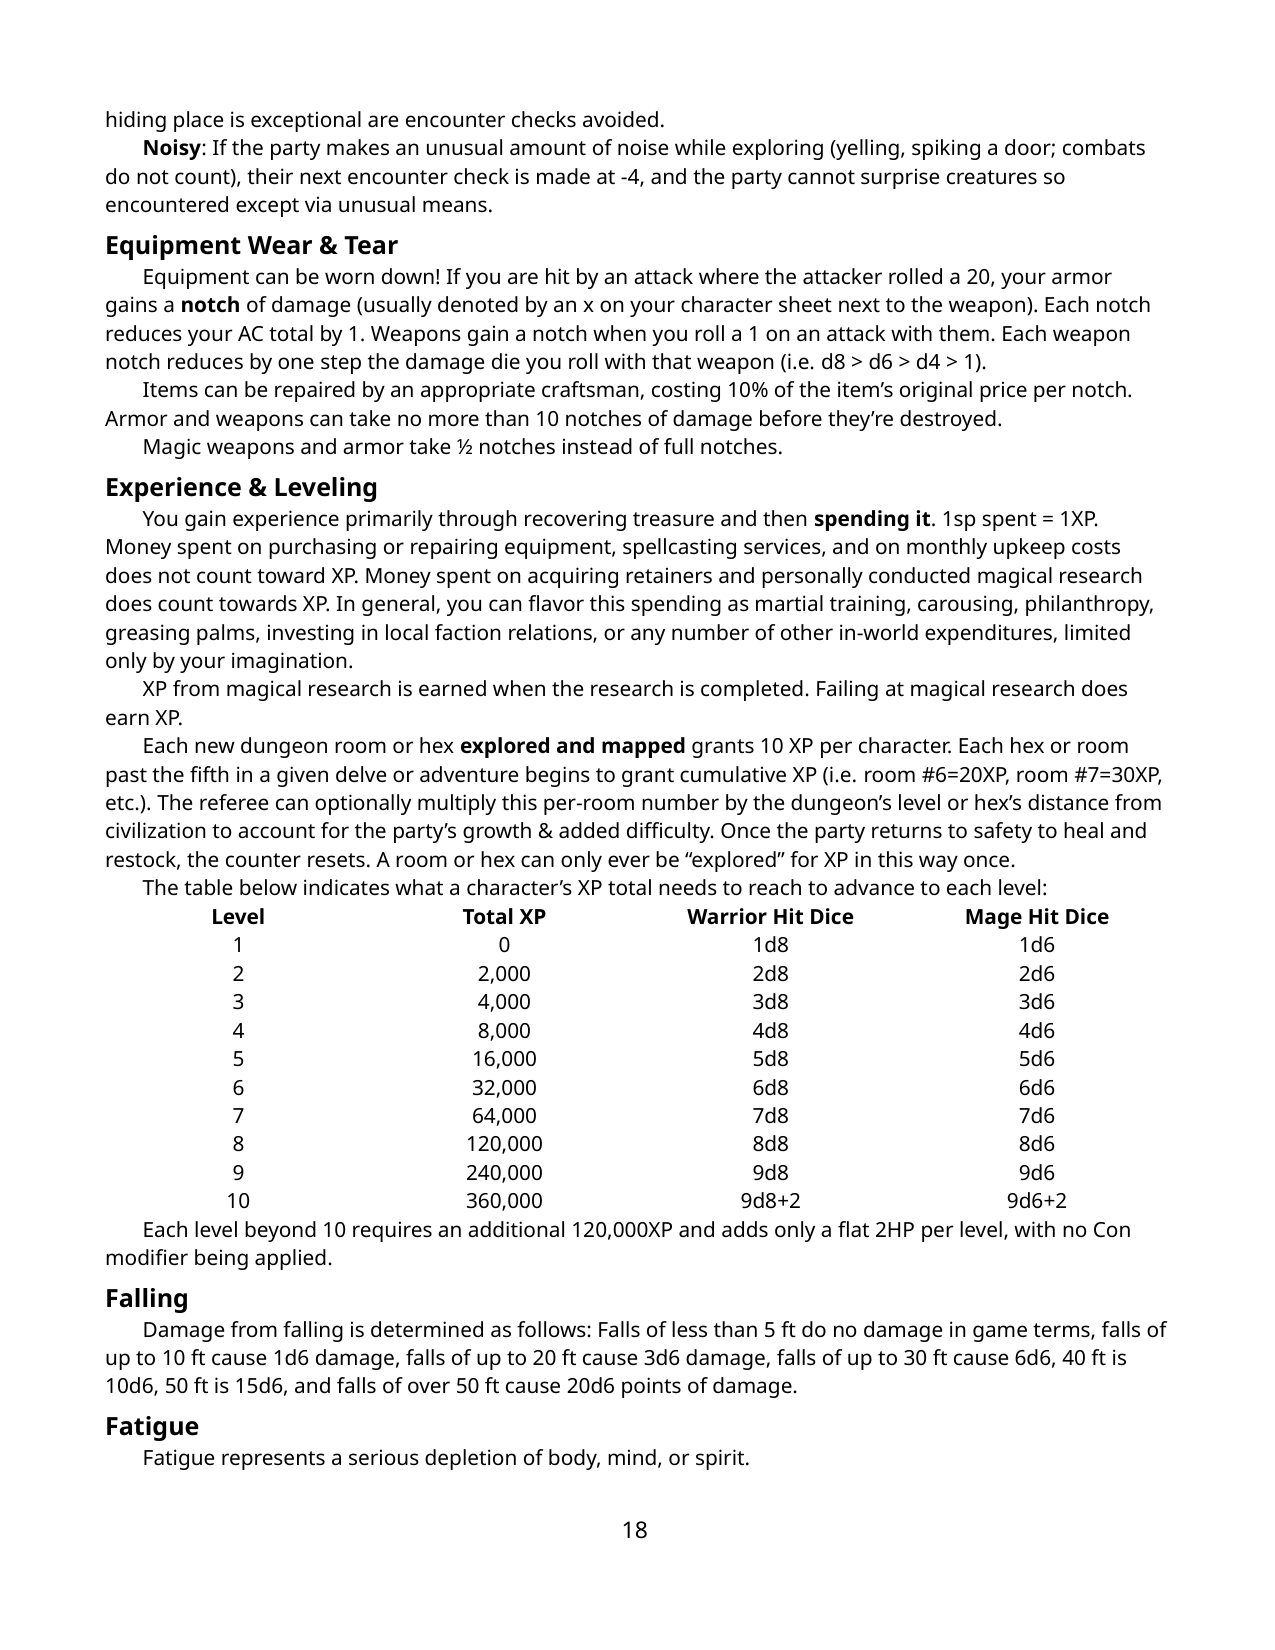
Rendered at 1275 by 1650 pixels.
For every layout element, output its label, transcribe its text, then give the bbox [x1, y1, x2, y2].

text Each level beyond 10 requires an additional 120,000XP and adds only a flat 2HP per level, with no Con modifier being applied. [105, 1215, 1170, 1272]
table_cell 4d8 [638, 1016, 904, 1044]
table_cell 6d8 [638, 1073, 904, 1101]
table_cell 2d6 [904, 959, 1170, 987]
table_cell 2 [105, 959, 371, 987]
table_cell 4d6 [904, 1016, 1170, 1044]
table_header Total XP [371, 902, 637, 930]
text Items can be repaired by an appropriate craftsman, costing 10% of the item’s original price per notch. Armor and weapons can take no more than 10 notches of damage before they’re destroyed. [105, 376, 1170, 432]
table_header Level [105, 902, 371, 930]
table_cell 6d6 [904, 1073, 1170, 1101]
subtitle Falling [105, 1281, 1170, 1315]
table_header Warrior Hit Dice [638, 902, 904, 930]
table_cell 64,000 [371, 1101, 637, 1129]
table_cell 1d6 [904, 930, 1170, 959]
table_cell 9d8 [638, 1158, 904, 1186]
subtitle Experience & Leveling [105, 470, 1170, 504]
table_cell 240,000 [371, 1158, 637, 1186]
subtitle Equipment Wear & Tear [105, 228, 1170, 262]
table_cell 7d6 [904, 1101, 1170, 1129]
text Each new dungeon room or hex explored and mapped grants 10 XP per character. Each hex or room past the fifth in a given delve or adventure begins to grant cumulative XP (i.e. room #6=20XP, room #7=30XP, etc.). The referee can optionally multiply this per-room number by the dungeon’s level or hex’s distance from civilization to account for the party’s growth & added difficulty. Once the party returns to safety to heal and restock, the counter resets. A room or hex can only ever be “explored” for XP in this way once. [105, 731, 1170, 873]
table_cell 9d6 [904, 1158, 1170, 1186]
table_cell 8 [105, 1130, 371, 1158]
table_cell 120,000 [371, 1130, 637, 1158]
table_cell 2,000 [371, 959, 637, 987]
table_cell 8,000 [371, 1016, 637, 1044]
text Fatigue represents a serious depletion of body, mind, or spirit. [105, 1443, 1170, 1471]
table_cell 360,000 [371, 1186, 637, 1215]
table_cell 4 [105, 1016, 371, 1044]
text Magic weapons and armor take ½ notches instead of full notches. [105, 432, 1170, 461]
table_cell 32,000 [371, 1073, 637, 1101]
table_cell 3d8 [638, 987, 904, 1016]
table_cell 6 [105, 1073, 371, 1101]
table_cell 8d6 [904, 1130, 1170, 1158]
table_cell 2d8 [638, 959, 904, 987]
table_cell 1 [105, 930, 371, 959]
text XP from magical research is earned when the research is completed. Failing at magical research does earn XP. [105, 674, 1170, 731]
table_cell 5d6 [904, 1044, 1170, 1073]
table_cell 9 [105, 1158, 371, 1186]
table_cell 9d6+2 [904, 1186, 1170, 1215]
table_cell 5 [105, 1044, 371, 1073]
text Noisy: If the party makes an unusual amount of noise while exploring (yelling, spiking a door; combats do not count), their next encounter check is made at -4, and the party cannot surprise creatures so encountered except via unusual means. [105, 133, 1170, 219]
table_cell 3 [105, 987, 371, 1016]
table_cell 9d8+2 [638, 1186, 904, 1215]
table_cell 8d8 [638, 1130, 904, 1158]
table_cell 7 [105, 1101, 371, 1129]
table_cell 10 [105, 1186, 371, 1215]
table_cell 1d8 [638, 930, 904, 959]
text You gain experience primarily through recovering treasure and then spending it. 1sp spent = 1XP. Money spent on purchasing or repairing equipment, spellcasting services, and on monthly upkeep costs does not count toward XP. Money spent on acquiring retainers and personally conducted magical research does count towards XP. In general, you can flavor this spending as martial training, carousing, philanthropy, greasing palms, investing in local faction relations, or any number of other in-world expenditures, limited only by your imagination. [105, 504, 1170, 674]
table_cell 0 [371, 930, 637, 959]
text Equipment can be worn down! If you are hit by an attack where the attacker rolled a 20, your armor gains a notch of damage (usually denoted by an x on your character sheet next to the weapon). Each notch reduces your AC total by 1. Weapons gain a notch when you roll a 1 on an attack with them. Each weapon notch reduces by one step the damage die you roll with that weapon (i.e. d8 > d6 > d4 > 1). [105, 262, 1170, 376]
text Damage from falling is determined as follows: Falls of less than 5 ft do no damage in game terms, falls of up to 10 ft cause 1d6 damage, falls of up to 20 ft cause 3d6 damage, falls of up to 30 ft cause 6d6, 40 ft is 10d6, 50 ft is 15d6, and falls of over 50 ft cause 20d6 points of damage. [105, 1315, 1170, 1400]
subtitle Fatigue [105, 1409, 1170, 1443]
text The table below indicates what a character’s XP total needs to reach to advance to each level: [105, 873, 1170, 902]
table_cell 3d6 [904, 987, 1170, 1016]
text hiding place is exceptional are encounter checks avoided. [105, 105, 1170, 133]
table_header Mage Hit Dice [904, 902, 1170, 930]
table_cell 4,000 [371, 987, 637, 1016]
table_cell 5d8 [638, 1044, 904, 1073]
table_cell 7d8 [638, 1101, 904, 1129]
table_cell 16,000 [371, 1044, 637, 1073]
